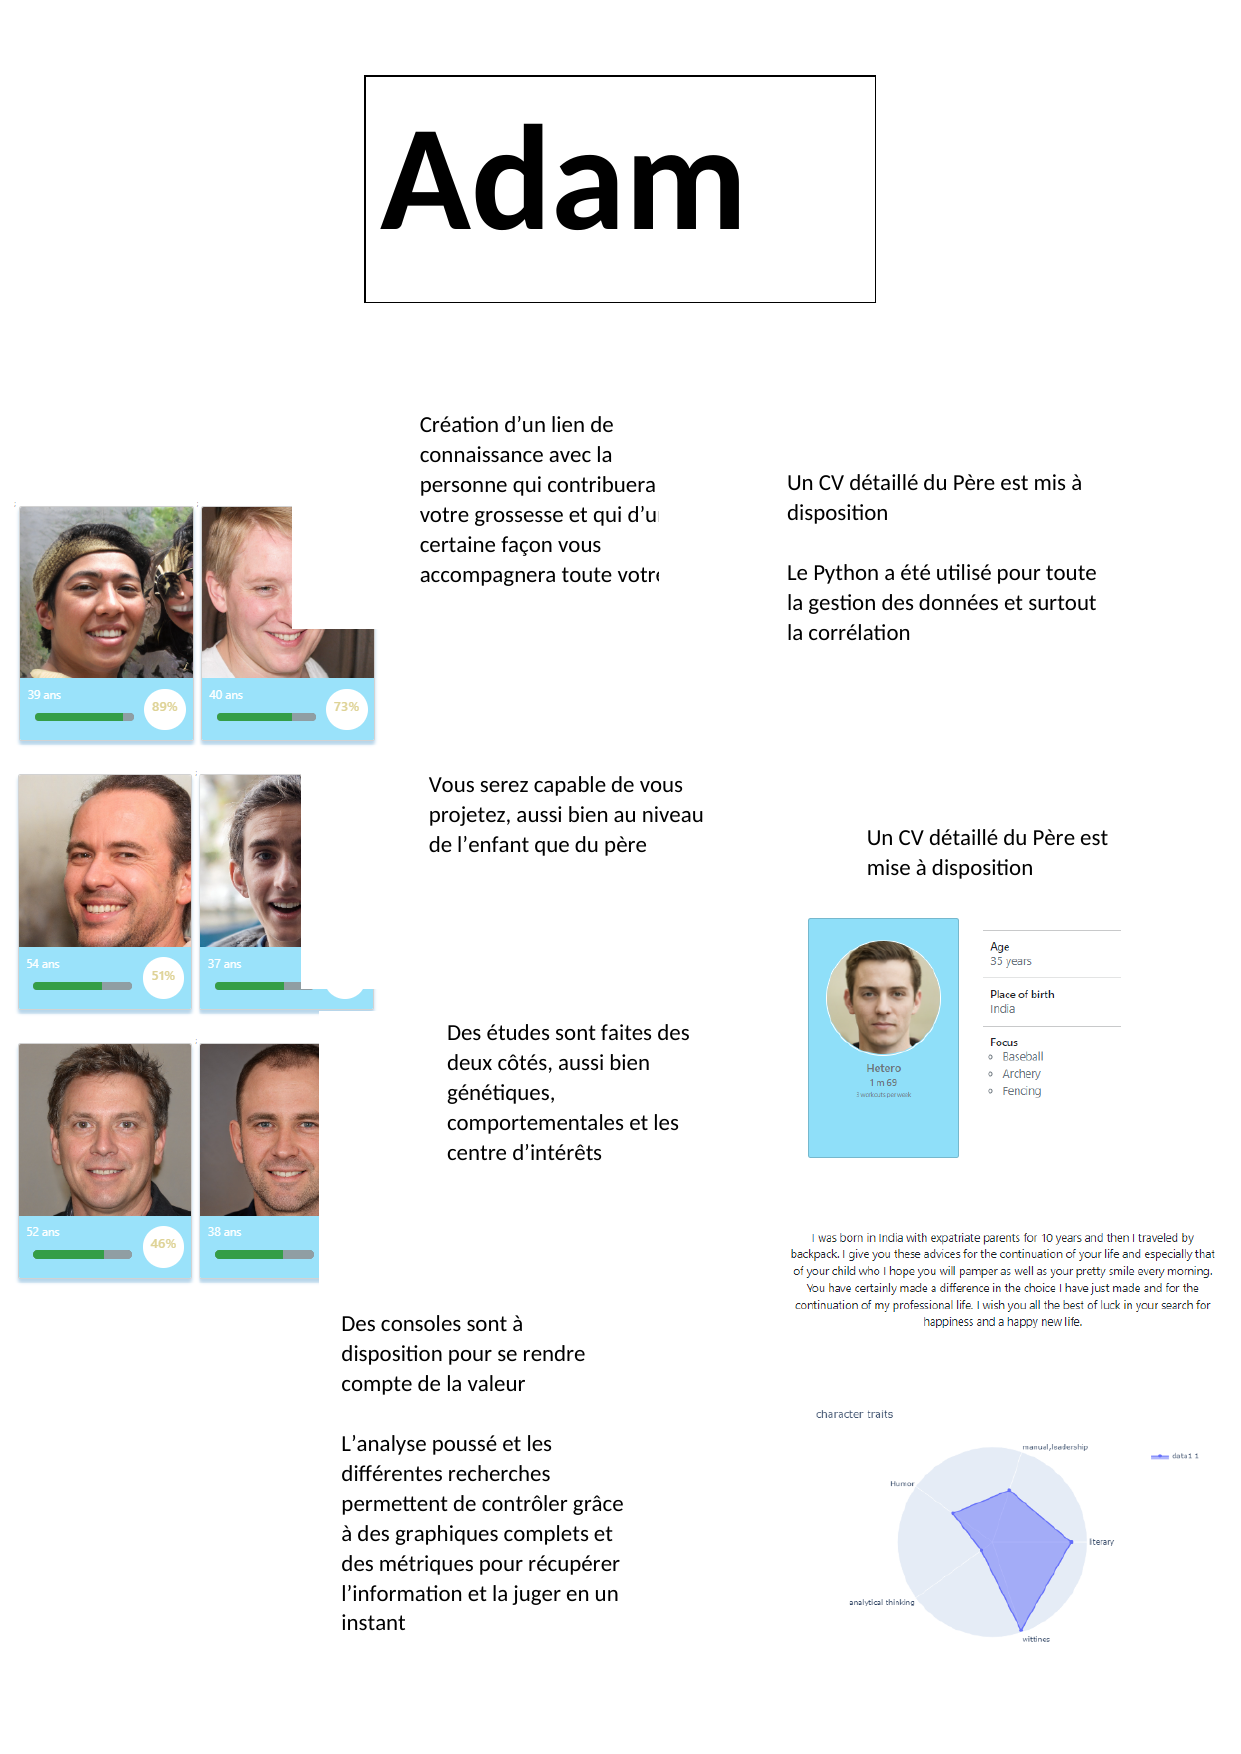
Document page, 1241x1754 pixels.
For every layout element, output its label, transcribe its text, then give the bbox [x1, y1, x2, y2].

list Le Python a été utilisé pour toute la gestion des données et surtout la corrélation [787, 528, 1112, 646]
list Un CV détaillé du Père est mise à disposition [867, 823, 1150, 881]
list Un CV détaillé du Père est mis à disposition [787, 468, 1112, 526]
text Adam [380, 84, 860, 267]
list Des études sont faites des deux côtés, aussi bien génétiques, comportementales et les centre d’intérêts [447, 1018, 730, 1166]
list L’analyse poussé et les différentes recherches permettent de contrôler grâce à des graphiques complets et des métriques pour récupérer l’information et la juger en un instant [341, 1429, 625, 1637]
list Des consoles sont à disposition pour se rendre compte de la valeur [341, 1309, 625, 1397]
list Création d’un lien de connaissance avec la personne qui contribuera à votre grossesse et qui d’une certaine façon vous accompagnera toute votre vie [419, 411, 703, 588]
list Vous serez capable de vous projetez, aussi bien au niveau de l’enfant que du père [428, 771, 712, 858]
